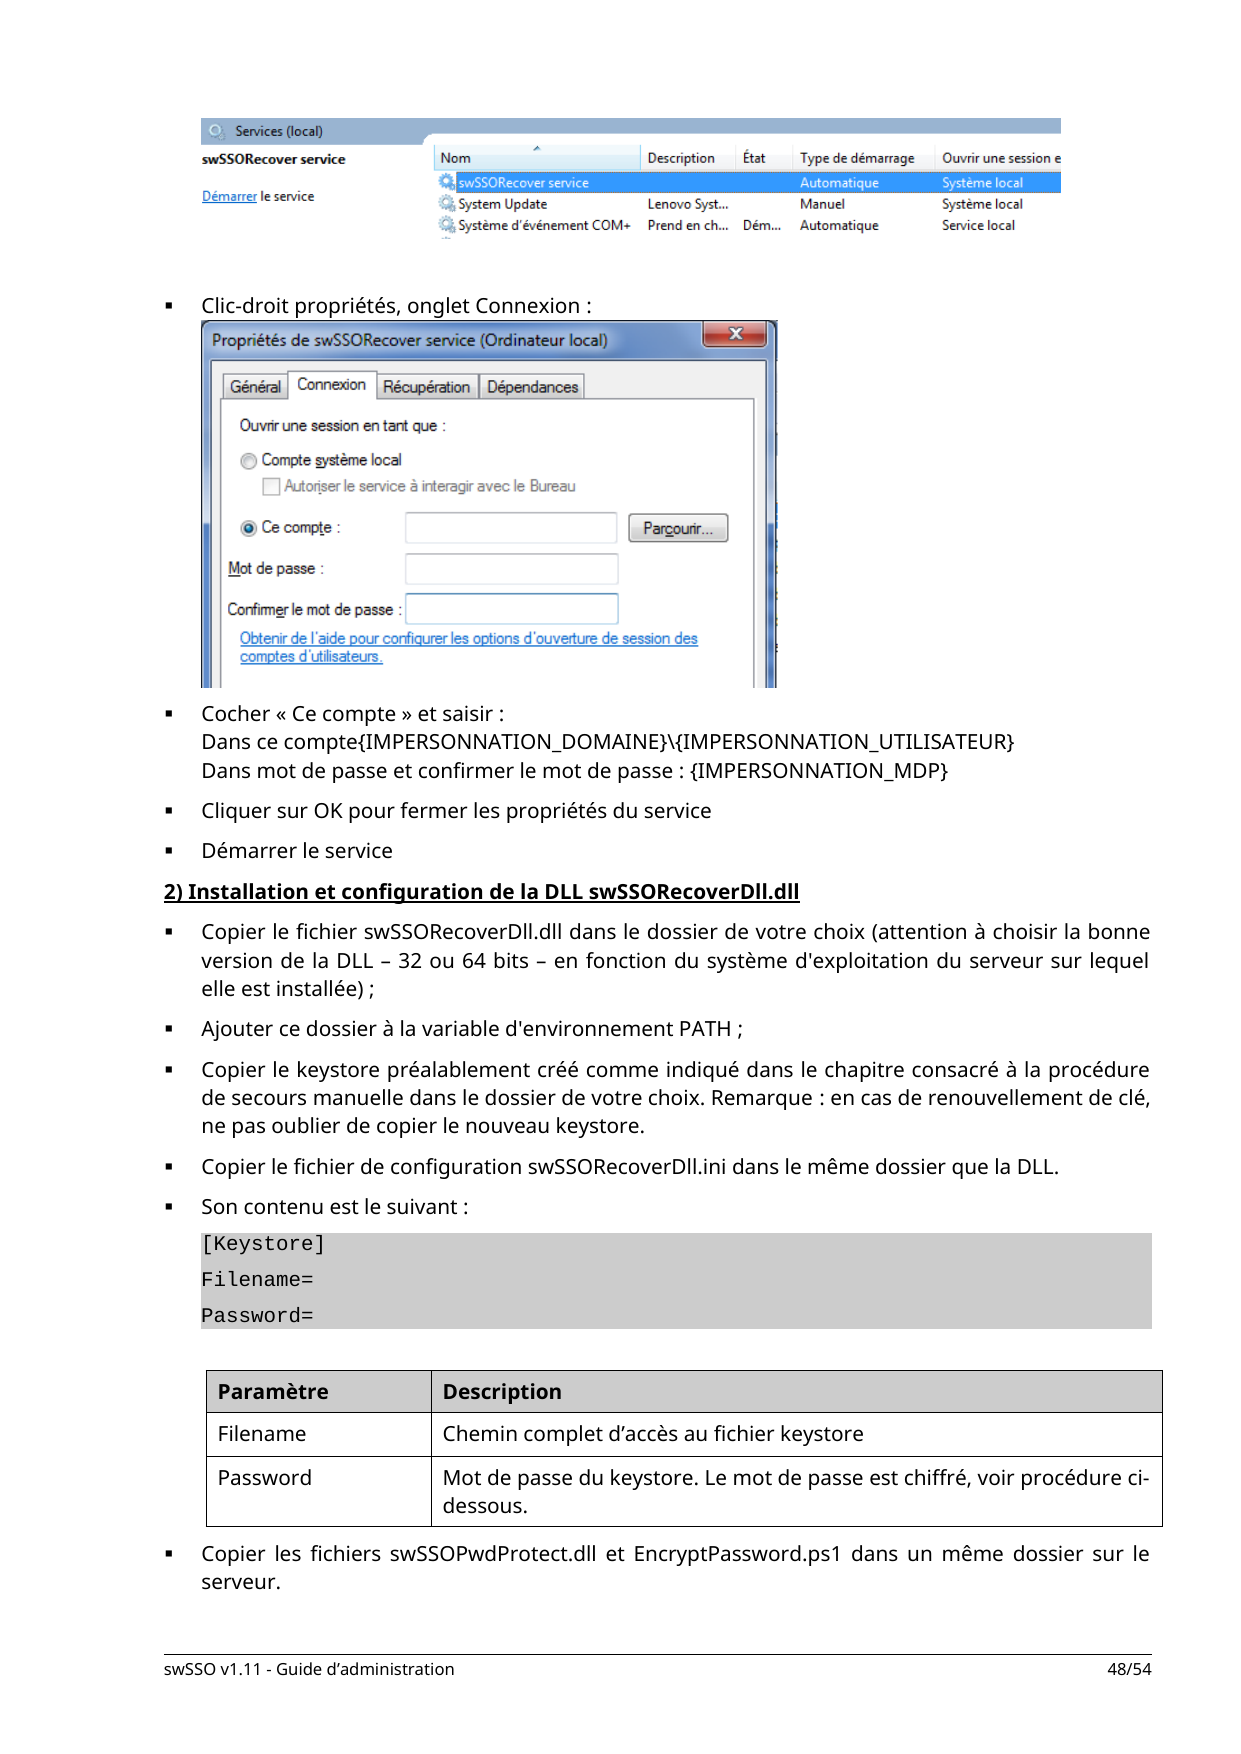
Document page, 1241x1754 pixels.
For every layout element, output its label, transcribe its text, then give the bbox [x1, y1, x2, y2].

text [Keystore] [201, 1233, 1152, 1257]
list Copier le keystore préalablement créé comme indiqué dans le chapitre consacré à la procédure de secours manuelle dans le dossier de votre choix. Remarque : en cas de renouvellement de clé, ne pas oublier de copier le nouveau keystore. [164, 1055, 1152, 1140]
table_cell Chemin complet d’accès au fichier keystore [432, 1413, 1162, 1456]
text Filename= [201, 1269, 1152, 1293]
list Cliquer sur OK pour fermer les propriétés du service [164, 796, 1152, 824]
text 2) Installation et configuration de la DLL swSSORecoverDll.dll [164, 877, 1152, 906]
table_header Paramètre [207, 1371, 431, 1412]
list Copier les fichiers swSSOPwdProtect.dll et EncryptPassword.ps1 dans un même dossier sur le serveur. [164, 1539, 1152, 1596]
list Cocher « Ce compte » et saisir : [164, 699, 1152, 727]
list Ajouter ce dossier à la variable d'environnement PATH ; [164, 1014, 1152, 1043]
list Clic-droit propriétés, onglet Connexion : [164, 292, 1152, 320]
table_cell Mot de passe du keystore. Le mot de passe est chiffré, voir procédure ci-dessous. [432, 1457, 1162, 1526]
text Password= [201, 1305, 1152, 1329]
table_cell Filename [207, 1413, 431, 1456]
table_header Description [432, 1371, 1162, 1412]
picture [201, 118, 1061, 239]
picture [201, 320, 778, 688]
list Copier le fichier de configuration swSSORecoverDll.ini dans le même dossier que la DLL. [164, 1152, 1152, 1180]
text Dans ce compte{IMPERSONNATION_DOMAINE}\{IMPERSONNATION_UTILISATEUR} [201, 727, 1152, 756]
list Copier le fichier swSSORecoverDll.dll dans le dossier de votre choix (attention à choisir la bonne version de la DLL – 32 ou 64 bits – en fonction du système d'exploitation du serveur sur lequel elle est installée) ; [164, 917, 1152, 1003]
text Dans mot de passe et confirmer le mot de passe : {IMPERSONNATION_MDP} [201, 756, 1152, 784]
list Son contenu est le suivant : [164, 1192, 1152, 1220]
list Démarrer le service [164, 836, 1152, 865]
table_cell Password [207, 1457, 431, 1526]
